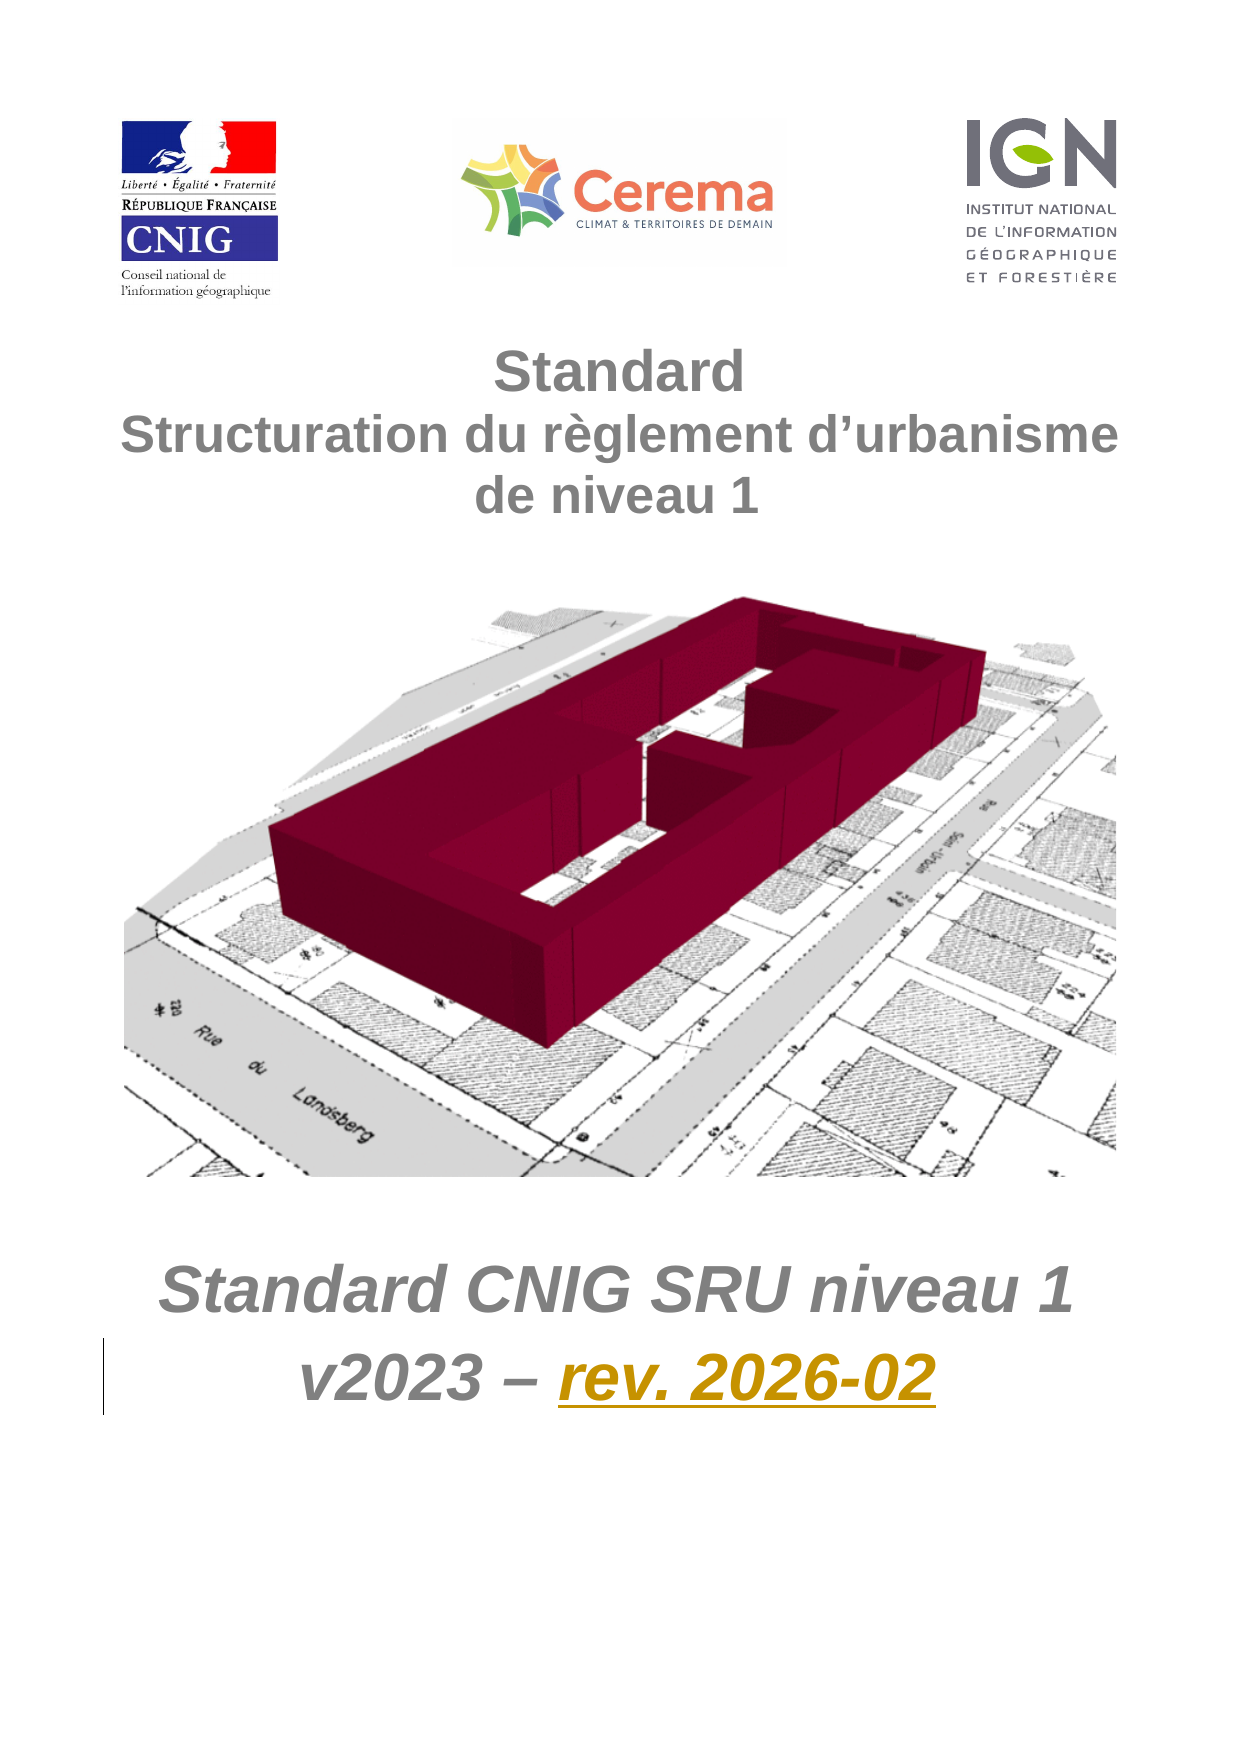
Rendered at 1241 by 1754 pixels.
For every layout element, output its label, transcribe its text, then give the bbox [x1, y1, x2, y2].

table_cell [118, 553, 1122, 1239]
table_cell Standard CNIG SRU niveau 1 v2023 – rev. 2026-02 [118, 1239, 1122, 1415]
table_header [787, 118, 1122, 307]
table_header [452, 267, 787, 307]
picture [452, 118, 787, 267]
table_cell Standard Structuration du règlement d’urbanisme de niveau 1 [118, 307, 1122, 553]
picture [124, 553, 1117, 1177]
table_header [118, 118, 452, 307]
picture [118, 118, 280, 305]
